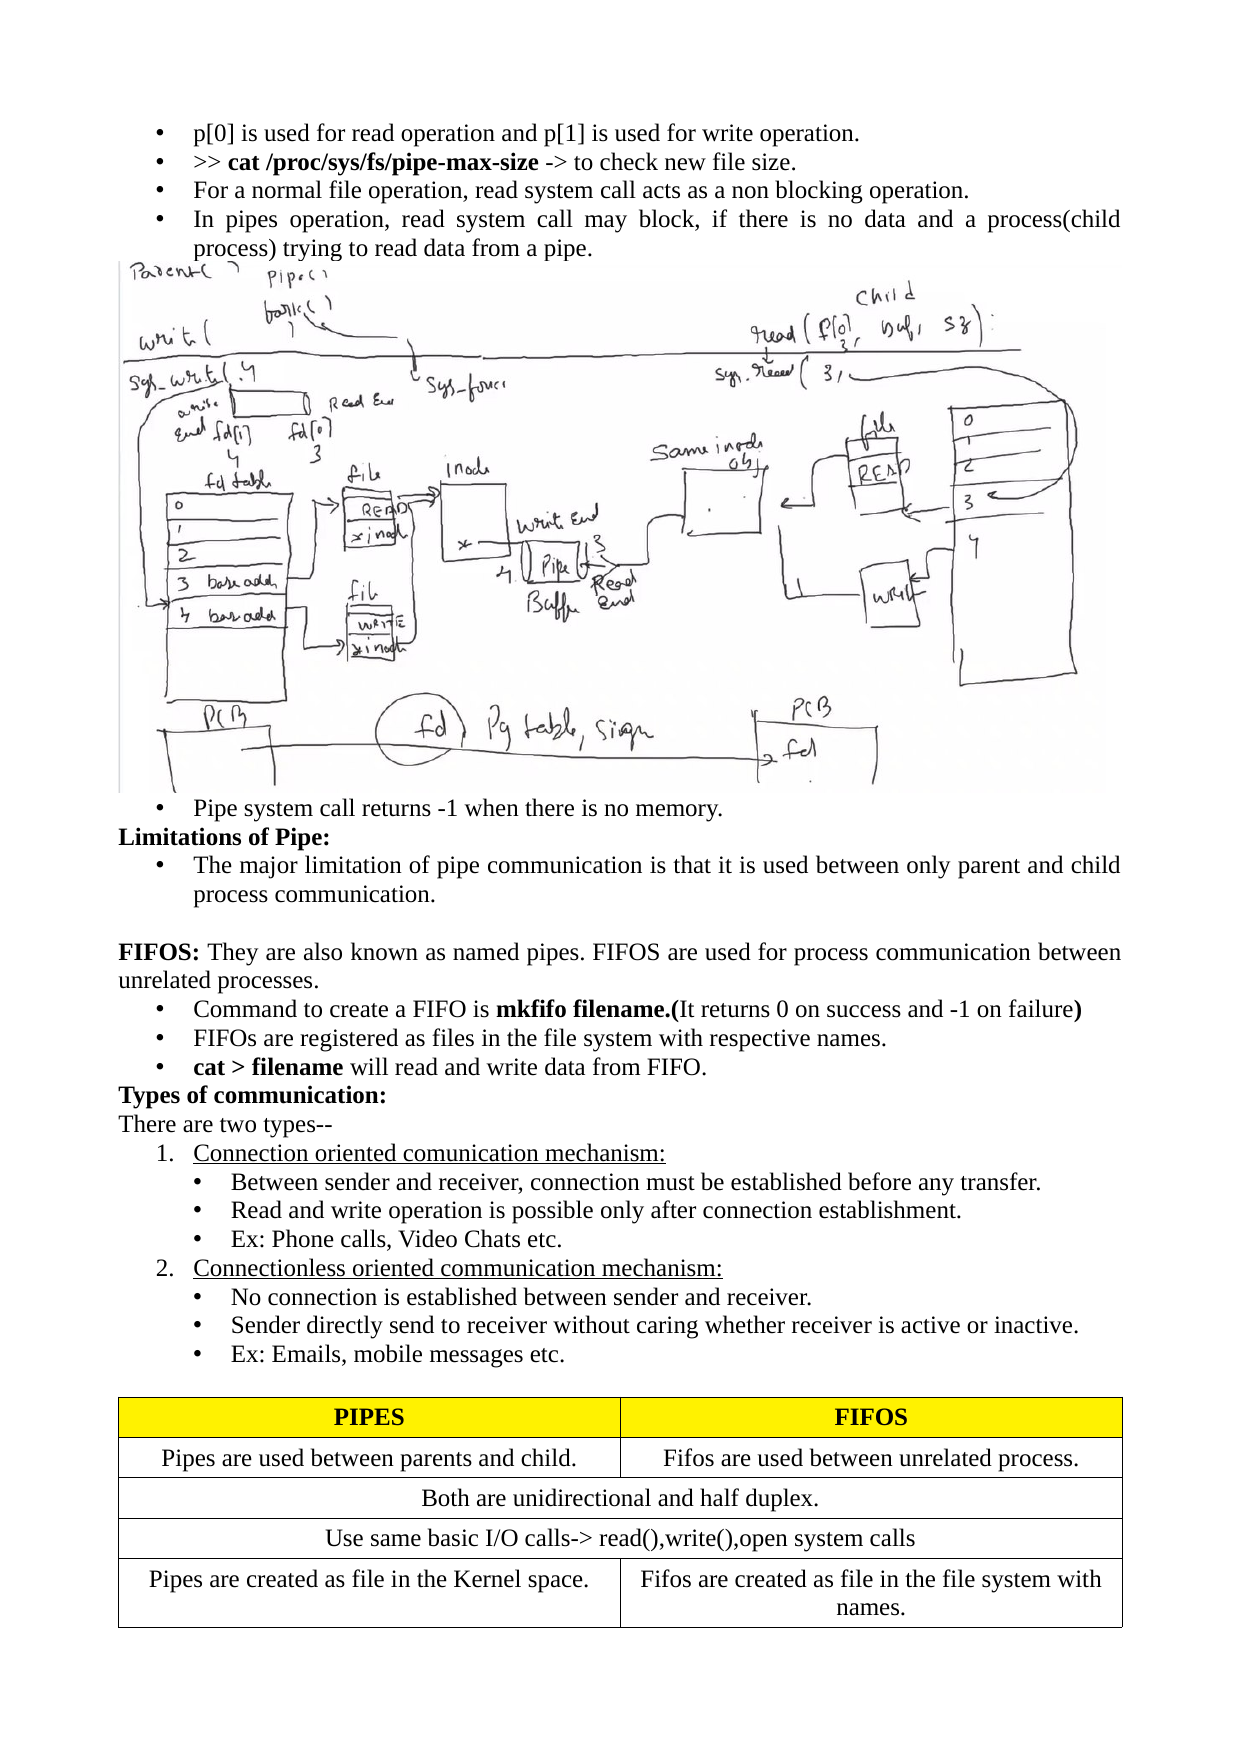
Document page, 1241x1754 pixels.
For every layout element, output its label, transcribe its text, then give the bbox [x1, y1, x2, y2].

list No connection is established between sender and receiver. [193, 1282, 1122, 1310]
table_cell Pipes are used between parents and child. [119, 1438, 620, 1477]
picture [118, 261, 1123, 793]
table_cell Fifos are used between unrelated process. [621, 1438, 1122, 1477]
table_cell Pipes are created as file in the Kernel space. [119, 1559, 620, 1627]
table_cell Use same basic I/O calls-> read(),write(),open system calls [119, 1519, 1122, 1558]
list Pipe system call returns -1 when there is no memory. [156, 793, 1122, 822]
list Ex: Emails, mobile messages etc. [193, 1339, 1122, 1368]
list In pipes operation, read system call may block, if there is no data and a process(child process) trying to read data from a pipe. [156, 204, 1122, 261]
text Types of communication: [118, 1080, 1122, 1109]
list Connectionless oriented communication mechanism: [156, 1253, 1122, 1282]
list Sender directly send to receiver without caring whether receiver is active or inactive. [193, 1310, 1122, 1339]
list Connection oriented comunication mechanism: [156, 1138, 1122, 1167]
list cat > filename will read and write data from FIFO. [156, 1052, 1122, 1080]
list FIFOs are registered as files in the file system with respective names. [156, 1023, 1122, 1052]
list Between sender and receiver, connection must be established before any transfer. [193, 1167, 1122, 1195]
table_header PIPES [119, 1398, 620, 1437]
list >> cat /proc/sys/fs/pipe-max-size -> to check new file size. [156, 147, 1122, 176]
list Read and write operation is possible only after connection establishment. [193, 1195, 1122, 1224]
list The major limitation of pipe communication is that it is used between only parent and child process communication. [156, 850, 1122, 908]
table_cell Fifos are created as file in the file system with names. [621, 1559, 1122, 1627]
text There are two types-- [118, 1109, 1122, 1138]
text Limitations of Pipe: [118, 822, 1122, 850]
list Ex: Phone calls, Video Chats etc. [193, 1224, 1122, 1253]
list Command to create a FIFO is mkfifo filename.(It returns 0 on success and -1 on failure) [156, 994, 1122, 1023]
table_cell Both are unidirectional and half duplex. [119, 1478, 1122, 1518]
text FIFOS: They are also known as named pipes. FIFOS are used for process communication between unrelated processes. [118, 937, 1122, 994]
table_header FIFOS [621, 1398, 1122, 1437]
list For a normal file operation, read system call acts as a non blocking operation. [156, 176, 1122, 204]
list p[0] is used for read operation and p[1] is used for write operation. [156, 118, 1122, 147]
